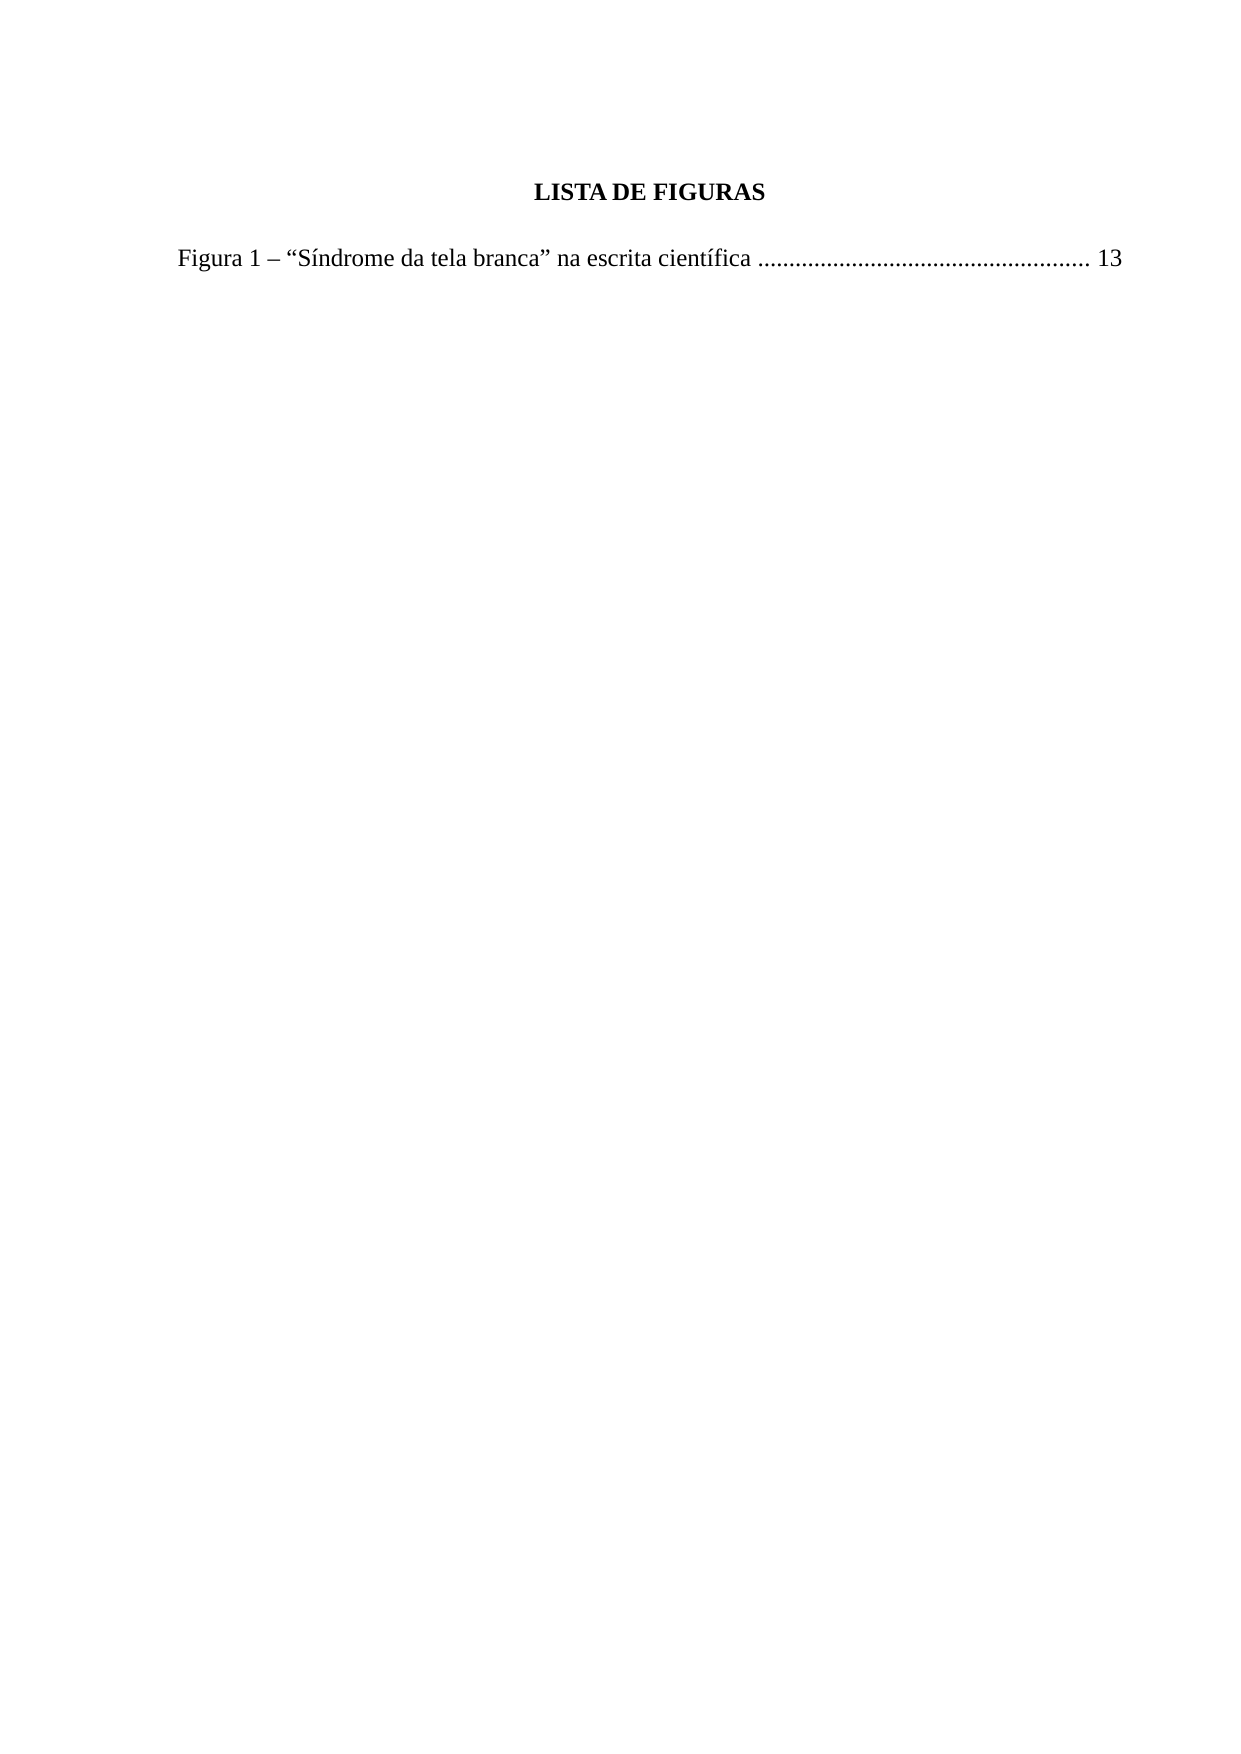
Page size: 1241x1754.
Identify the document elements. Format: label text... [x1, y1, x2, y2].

text Figura 1 – “Síndrome da tela branca” na escrita científica 13 [177, 243, 1122, 272]
text Lista de Figuras [177, 177, 1122, 206]
